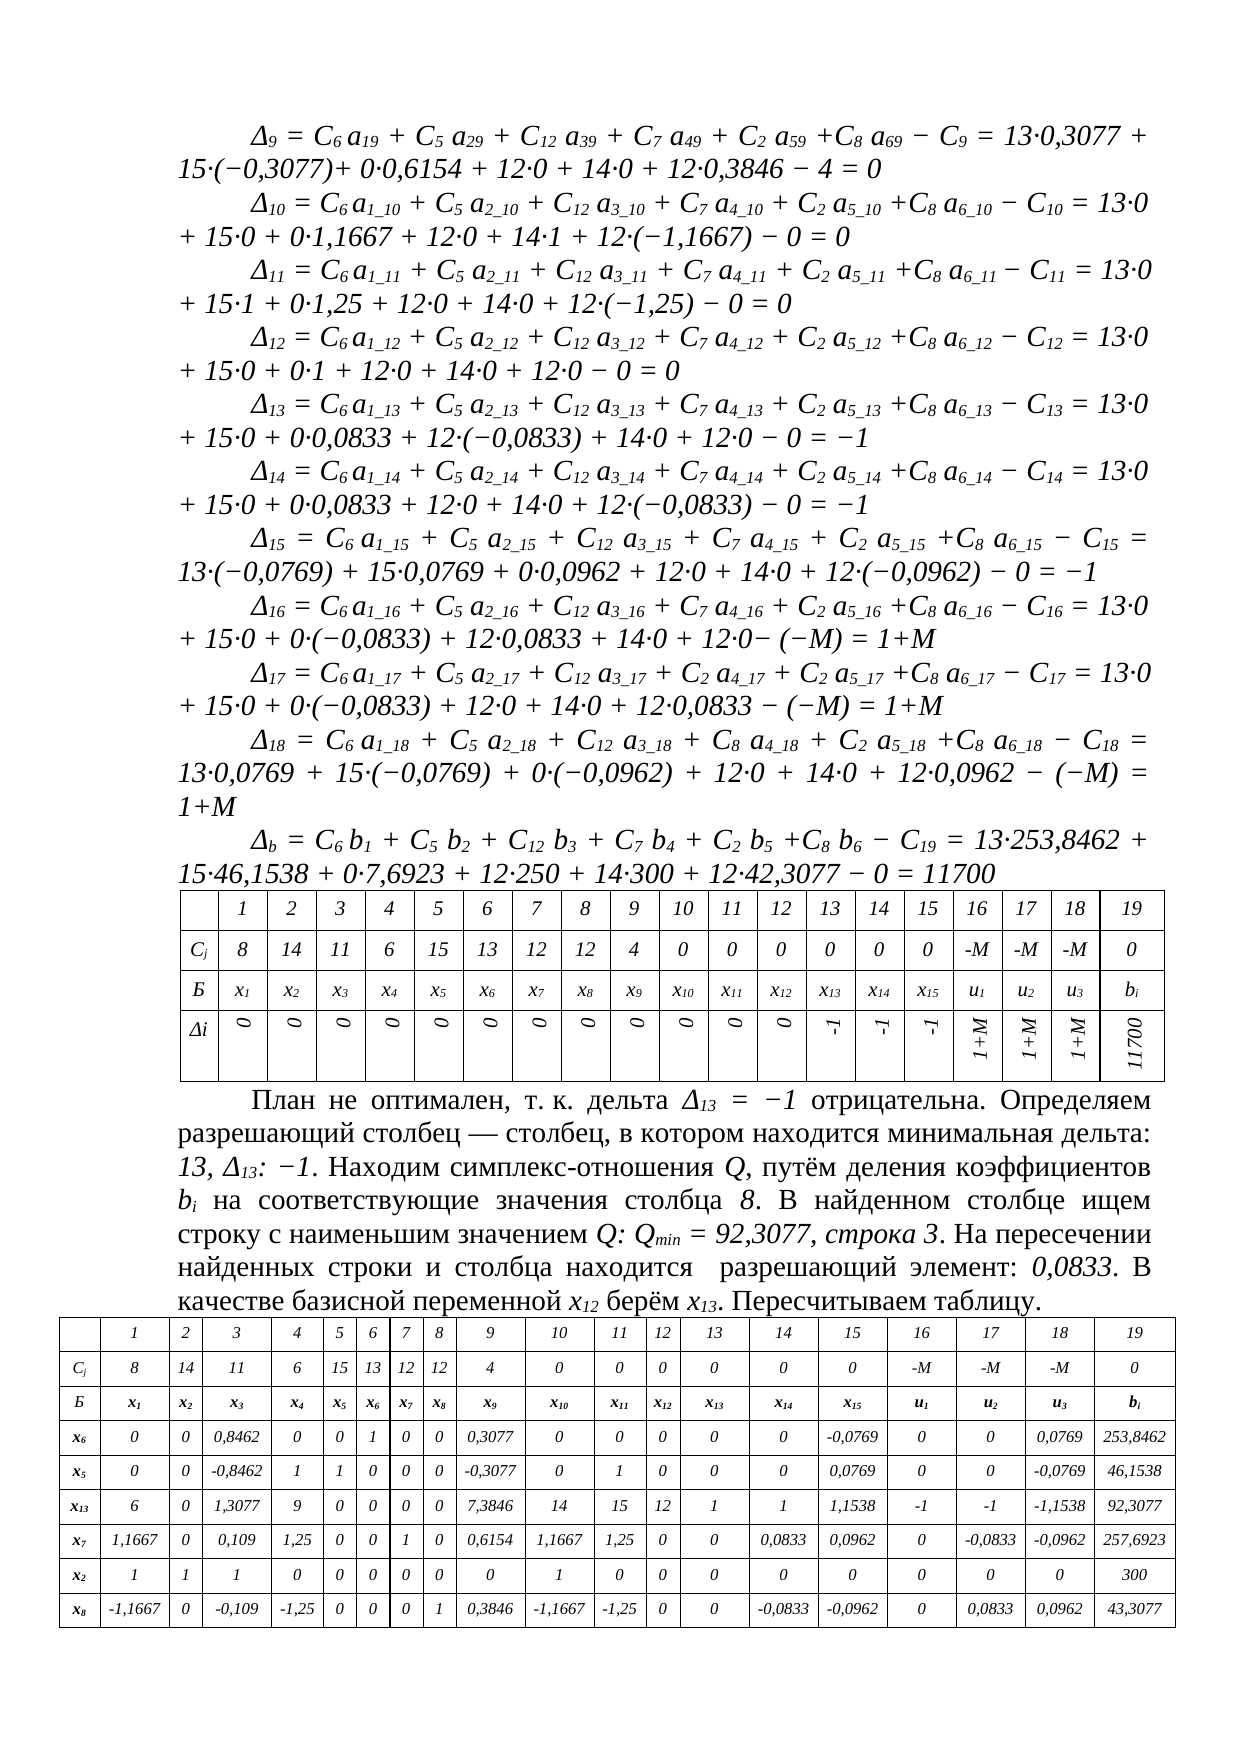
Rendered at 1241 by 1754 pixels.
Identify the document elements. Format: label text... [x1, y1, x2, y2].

table_cell 0 [647, 1559, 680, 1592]
table_cell 0 [424, 1525, 456, 1558]
text Δ16 = C6 a1_16 + C5 a2_16 + C12 a3_16 + C7 a4_16 + C2 a5_16 +C8 a6_16 − C16 = 13·0 + 15·0 + 0·(−0,0833) + 12·0,0833 + 14·0 + 12·0− (−M) = 1+M [177, 588, 1152, 655]
table_header 4 [366, 891, 414, 930]
table_cell 12 [647, 1490, 680, 1523]
table_cell 0 [424, 1421, 456, 1454]
table_cell 11700 [1101, 1011, 1164, 1081]
table_cell 0 [562, 1011, 610, 1081]
table_header 7 [391, 1318, 423, 1351]
table_cell 0 [424, 1559, 456, 1592]
table_cell 0 [750, 1456, 818, 1489]
table_cell x6 [60, 1421, 100, 1454]
table_cell 0 [750, 1352, 818, 1386]
table_cell 1,25 [272, 1525, 323, 1558]
table_cell 0 [819, 1559, 887, 1592]
table_cell 0 [647, 1525, 680, 1558]
table_cell 6 [366, 931, 414, 970]
table_cell 0 [957, 1456, 1025, 1489]
table_header 14 [750, 1318, 818, 1351]
text Δ12 = C6 a1_12 + C5 a2_12 + C12 a3_12 + C7 a4_12 + C2 a5_12 +C8 a6_12 − C12 = 13·0 + 15·0 + 0·1 + 12·0 + 14·0 + 12·0 − 0 = 0 [177, 319, 1152, 386]
table_cell -M [888, 1352, 956, 1386]
table_cell 0 [709, 931, 757, 970]
table_cell 0 [888, 1525, 956, 1558]
table_cell 0 [750, 1421, 818, 1454]
table_cell x14 [750, 1387, 818, 1420]
table_cell x13 [807, 971, 855, 1010]
table_cell 0 [709, 1011, 757, 1081]
text Δ14 = C6 a1_14 + C5 a2_14 + C12 a3_14 + C7 a4_14 + C2 a5_14 +C8 a6_14 − C14 = 13·0 + 15·0 + 0·0,0833 + 12·0 + 14·0 + 12·(−0,0833) − 0 = −1 [177, 453, 1152, 521]
table_cell 11 [317, 931, 365, 970]
table_cell 15 [324, 1352, 356, 1386]
table_cell 0 [424, 1456, 456, 1489]
table_cell Cj [60, 1352, 100, 1386]
table_cell x15 [819, 1387, 887, 1420]
table_cell x11 [709, 971, 757, 1010]
table_header 19 [1101, 891, 1164, 930]
table_cell 15 [415, 931, 463, 970]
table_header 12 [647, 1318, 680, 1351]
table_cell 0 [807, 931, 855, 970]
table_cell 0 [357, 1594, 389, 1627]
table_cell x12 [647, 1387, 680, 1420]
table_cell -0,0833 [750, 1594, 818, 1627]
table_cell 0 [681, 1352, 749, 1386]
text Δ15 = C6 a1_15 + C5 a2_15 + C12 a3_15 + C7 a4_15 + C2 a5_15 +C8 a6_15 − C15 = 13·(−0,0769) + 15·0,0769 + 0·0,0962 + 12·0 + 14·0 + 12·(−0,0962) − 0 = −1 [177, 521, 1152, 588]
table_cell x2 [170, 1387, 202, 1420]
table_cell Δi [181, 1011, 218, 1081]
table_cell u3 [1052, 971, 1099, 1010]
table_cell 0,0769 [1026, 1421, 1094, 1454]
table_cell 0 [268, 1011, 316, 1081]
table_cell 13 [464, 931, 512, 970]
table_cell x10 [526, 1387, 594, 1420]
table_cell x4 [366, 971, 414, 1010]
table_cell 0 [317, 1011, 365, 1081]
table_cell 0 [888, 1559, 956, 1592]
table_cell 1 [170, 1559, 202, 1592]
table_header 10 [526, 1318, 594, 1351]
table_cell 0 [758, 1011, 806, 1081]
table_cell 0 [681, 1525, 749, 1558]
table_cell 9 [272, 1490, 323, 1523]
table_header 2 [170, 1318, 202, 1351]
table_cell 1,1667 [101, 1525, 169, 1558]
table_cell Б [181, 971, 218, 1010]
table_cell 0 [1095, 1352, 1175, 1386]
table_cell 1 [681, 1490, 749, 1523]
table_cell 0 [324, 1421, 356, 1454]
table_header 6 [357, 1318, 389, 1351]
table_header 12 [758, 891, 806, 930]
table_cell 12 [424, 1352, 456, 1386]
table_cell x3 [317, 971, 365, 1010]
table_cell 0 [660, 931, 708, 970]
table_cell 0 [647, 1421, 680, 1454]
table_cell x2 [60, 1559, 100, 1592]
table_cell x5 [415, 971, 463, 1010]
table_cell 0 [324, 1594, 356, 1627]
table_header 9 [457, 1318, 525, 1351]
table_cell 14 [170, 1352, 202, 1386]
table_cell -0,0833 [957, 1525, 1025, 1558]
table_header 1 [219, 891, 267, 930]
table_header 18 [1026, 1318, 1094, 1351]
table_cell 0 [391, 1559, 423, 1592]
table_cell u2 [957, 1387, 1025, 1420]
table_cell 0 [660, 1011, 708, 1081]
text Δ17 = C6 a1_17 + C5 a2_17 + C12 a3_17 + C2 a4_17 + C2 a5_17 +C8 a6_17 − C17 = 13·0 + 15·0 + 0·(−0,0833) + 12·0 + 14·0 + 12·0,0833 − (−M) = 1+M [177, 655, 1152, 722]
table_cell 1+M [954, 1011, 1002, 1081]
table_cell 0,0833 [957, 1594, 1025, 1627]
table_cell 8 [219, 931, 267, 970]
table_cell 0 [888, 1594, 956, 1627]
table_cell 0 [391, 1594, 423, 1627]
table_cell 0 [595, 1559, 646, 1592]
text План не оптимален, т. к. дельта Δ13 = −1 отрицательна. Определяем разрешающий столбец — столбец, в котором находится минимальная дельта: 13, Δ13: −1. Находим симплекс-отношения Q, путём деления коэффициентов bi на соответствующие значения столбца 8. В найденном столбце ищем строку с наименьшим значением Q: Qmin = 92,3077, строка 3. На пересечении найденных строки и столбца находится разрешающий элемент: 0,0833. В качестве базисной переменной x12 берём x13. Пересчитываем таблицу. [177, 1082, 1152, 1317]
table_cell 0 [905, 931, 953, 970]
table_cell -M [957, 1352, 1025, 1386]
table_cell x11 [595, 1387, 646, 1420]
table_cell x7 [513, 971, 561, 1010]
table_cell -0,0769 [1026, 1456, 1094, 1489]
table_cell x6 [357, 1387, 389, 1420]
table_cell x13 [681, 1387, 749, 1420]
table_cell bi [1095, 1387, 1175, 1420]
table_cell 6 [272, 1352, 323, 1386]
table_cell x2 [268, 971, 316, 1010]
table_cell 92,3077 [1095, 1490, 1175, 1523]
table_header 2 [268, 891, 316, 930]
table_cell x14 [856, 971, 904, 1010]
table_cell 0 [526, 1352, 594, 1386]
table_cell x12 [758, 971, 806, 1010]
table_cell 0,109 [203, 1525, 271, 1558]
table_cell u1 [954, 971, 1002, 1010]
table_cell 0 [464, 1011, 512, 1081]
table_cell 0 [681, 1594, 749, 1627]
table_cell 0 [681, 1456, 749, 1489]
table_cell 1 [324, 1456, 356, 1489]
table_cell -1 [856, 1011, 904, 1081]
table_cell 12 [513, 931, 561, 970]
table_cell -0,8462 [203, 1456, 271, 1489]
table_cell 0 [324, 1525, 356, 1558]
table_header 8 [424, 1318, 456, 1351]
table_cell 0 [595, 1421, 646, 1454]
table_header 9 [611, 891, 659, 930]
table_cell 0,3846 [457, 1594, 525, 1627]
table_cell 0 [170, 1456, 202, 1489]
table_header 10 [660, 891, 708, 930]
table_cell 257,6923 [1095, 1525, 1175, 1558]
table_cell x4 [272, 1387, 323, 1420]
table_header 13 [807, 891, 855, 930]
table_cell -M [1052, 931, 1099, 970]
table_cell 0 [357, 1490, 389, 1523]
table_cell 1 [526, 1559, 594, 1592]
table_cell 0 [457, 1559, 525, 1592]
table_cell -1,1538 [1026, 1490, 1094, 1523]
table_cell x1 [219, 971, 267, 1010]
table_cell 0 [647, 1456, 680, 1489]
table_cell -0,3077 [457, 1456, 525, 1489]
table_cell -0,0962 [1026, 1525, 1094, 1558]
table_cell -M [1003, 931, 1051, 970]
table_cell 0 [170, 1421, 202, 1454]
table_cell 0 [611, 1011, 659, 1081]
table_cell 0 [1026, 1559, 1094, 1592]
table_cell u1 [888, 1387, 956, 1420]
table_cell 0 [526, 1456, 594, 1489]
table_cell -1 [888, 1490, 956, 1523]
table_header 11 [595, 1318, 646, 1351]
table_cell 0 [101, 1456, 169, 1489]
table_header 5 [324, 1318, 356, 1351]
table_cell 0 [526, 1421, 594, 1454]
table_cell 0 [957, 1559, 1025, 1592]
table_header 15 [905, 891, 953, 930]
table_header [60, 1318, 100, 1351]
table_header 17 [1003, 891, 1051, 930]
table_cell 0 [681, 1421, 749, 1454]
table_cell x8 [424, 1387, 456, 1420]
table_cell 4 [611, 931, 659, 970]
table_cell 15 [595, 1490, 646, 1523]
table_cell x7 [391, 1387, 423, 1420]
table_cell 7,3846 [457, 1490, 525, 1523]
table_cell 1 [424, 1594, 456, 1627]
table_cell x3 [203, 1387, 271, 1420]
table_cell 0 [424, 1490, 456, 1523]
table_cell 0 [357, 1559, 389, 1592]
table_cell 0,0769 [819, 1456, 887, 1489]
text Δ13 = C6 a1_13 + C5 a2_13 + C12 a3_13 + C7 a4_13 + C2 a5_13 +C8 a6_13 − C13 = 13·0 + 15·0 + 0·0,0833 + 12·(−0,0833) + 14·0 + 12·0 − 0 = −1 [177, 386, 1152, 453]
table_cell 0 [170, 1594, 202, 1627]
table_cell 12 [562, 931, 610, 970]
table_cell x10 [660, 971, 708, 1010]
table_cell 0 [758, 931, 806, 970]
table_cell 0 [391, 1456, 423, 1489]
table_cell -1 [807, 1011, 855, 1081]
table_cell 1 [750, 1490, 818, 1523]
table_cell 0 [324, 1490, 356, 1523]
table_cell 1,25 [595, 1525, 646, 1558]
table_cell 1+M [1052, 1011, 1099, 1081]
table_cell 14 [268, 931, 316, 970]
table_cell 0 [101, 1421, 169, 1454]
table_header 13 [681, 1318, 749, 1351]
table_cell 0 [888, 1421, 956, 1454]
table_cell 0 [513, 1011, 561, 1081]
table_header 16 [954, 891, 1002, 930]
table_cell 43,3077 [1095, 1594, 1175, 1627]
table_cell 0 [391, 1421, 423, 1454]
table_cell 0 [957, 1421, 1025, 1454]
table_cell 1 [391, 1525, 423, 1558]
table_cell 0,3077 [457, 1421, 525, 1454]
table_cell -0,109 [203, 1594, 271, 1627]
table_cell 1,1667 [526, 1525, 594, 1558]
table_cell 0 [415, 1011, 463, 1081]
table_cell x8 [60, 1594, 100, 1627]
table_cell 1,1538 [819, 1490, 887, 1523]
table_cell 0 [1101, 931, 1164, 970]
table_cell -1,25 [595, 1594, 646, 1627]
table_cell 0 [324, 1559, 356, 1592]
table_cell x9 [457, 1387, 525, 1420]
table_cell bi [1101, 971, 1164, 1010]
table_cell 0 [681, 1559, 749, 1592]
text Δ11 = C6 a1_11 + C5 a2_11 + C12 a3_11 + C7 a4_11 + C2 a5_11 +C8 a6_11 − C11 = 13·0 + 15·1 + 0·1,25 + 12·0 + 14·0 + 12·(−1,25) − 0 = 0 [177, 252, 1152, 319]
table_cell 0,6154 [457, 1525, 525, 1558]
table_header 3 [317, 891, 365, 930]
table_cell 1 [203, 1559, 271, 1592]
table_cell -0,0962 [819, 1594, 887, 1627]
table_header 3 [203, 1318, 271, 1351]
table_cell 1 [357, 1421, 389, 1454]
text Δ9 = C6 a19 + C5 a29 + C12 a39 + C7 a49 + C2 a59 +C8 a69 − C9 = 13·0,3077 + 15·(−0,3077)+ 0·0,6154 + 12·0 + 14·0 + 12·0,3846 − 4 = 0 [177, 118, 1152, 185]
table_cell -M [954, 931, 1002, 970]
table_cell u2 [1003, 971, 1051, 1010]
table_cell -1,1667 [526, 1594, 594, 1627]
table_cell 0 [272, 1421, 323, 1454]
table_cell 1 [272, 1456, 323, 1489]
table_cell u3 [1026, 1387, 1094, 1420]
table_cell -1 [905, 1011, 953, 1081]
table_cell 1+M [1003, 1011, 1051, 1081]
text Δb = C6 b1 + C5 b2 + C12 b3 + C7 b4 + C2 b5 +C8 b6 − C19 = 13·253,8462 + 15·46,1538 + 0·7,6923 + 12·250 + 14·300 + 12·42,3077 − 0 = 11700 [177, 822, 1152, 889]
table_cell 0 [357, 1525, 389, 1558]
table_cell 0 [819, 1352, 887, 1386]
table_cell 0 [170, 1490, 202, 1523]
table_cell x13 [60, 1490, 100, 1523]
table_cell 0 [647, 1352, 680, 1386]
table_cell 46,1538 [1095, 1456, 1175, 1489]
table_cell 0,0962 [1026, 1594, 1094, 1627]
table_header 19 [1095, 1318, 1175, 1351]
table_cell 0 [272, 1559, 323, 1592]
table_cell 8 [101, 1352, 169, 1386]
table_header 5 [415, 891, 463, 930]
table_cell x5 [324, 1387, 356, 1420]
table_cell 0 [888, 1456, 956, 1489]
table_cell 0,0833 [750, 1525, 818, 1558]
table_cell x6 [464, 971, 512, 1010]
table_cell 0 [391, 1490, 423, 1523]
table_header 14 [856, 891, 904, 930]
table_header [181, 891, 218, 930]
table_cell 0,0962 [819, 1525, 887, 1558]
table_header 7 [513, 891, 561, 930]
table_cell -0,0769 [819, 1421, 887, 1454]
table_cell 0 [595, 1352, 646, 1386]
table_cell 6 [101, 1490, 169, 1523]
table_header 6 [464, 891, 512, 930]
table_header 17 [957, 1318, 1025, 1351]
table_header 16 [888, 1318, 956, 1351]
table_cell 0 [219, 1011, 267, 1081]
text Δ10 = C6 a1_10 + C5 a2_10 + C12 a3_10 + C7 a4_10 + C2 a5_10 +C8 a6_10 − C10 = 13·0 + 15·0 + 0·1,1667 + 12·0 + 14·1 + 12·(−1,1667) − 0 = 0 [177, 185, 1152, 252]
table_cell 0 [750, 1559, 818, 1592]
table_cell 13 [357, 1352, 389, 1386]
table_cell 1 [101, 1559, 169, 1592]
table_cell x9 [611, 971, 659, 1010]
table_cell 14 [526, 1490, 594, 1523]
table_cell 1 [595, 1456, 646, 1489]
table_cell Б [60, 1387, 100, 1420]
table_cell Cj [181, 931, 218, 970]
table_cell 0 [357, 1456, 389, 1489]
table_cell x1 [101, 1387, 169, 1420]
text Δ18 = C6 a1_18 + C5 a2_18 + C12 a3_18 + C8 a4_18 + C2 a5_18 +C8 a6_18 − C18 = 13·0,0769 + 15·(−0,0769) + 0·(−0,0962) + 12·0 + 14·0 + 12·0,0962 − (−M) = 1+M [177, 722, 1152, 822]
table_cell 4 [457, 1352, 525, 1386]
table_cell -1,1667 [101, 1594, 169, 1627]
table_cell -M [1026, 1352, 1094, 1386]
table_cell -1 [957, 1490, 1025, 1523]
table_cell 0 [856, 931, 904, 970]
table_cell 0 [170, 1525, 202, 1558]
table_header 11 [709, 891, 757, 930]
table_cell 300 [1095, 1559, 1175, 1592]
table_cell 253,8462 [1095, 1421, 1175, 1454]
table_cell 11 [203, 1352, 271, 1386]
table_cell x7 [60, 1525, 100, 1558]
table_cell 0,8462 [203, 1421, 271, 1454]
table_header 4 [272, 1318, 323, 1351]
table_header 18 [1052, 891, 1099, 930]
table_cell -1,25 [272, 1594, 323, 1627]
table_cell 1,3077 [203, 1490, 271, 1523]
table_cell 12 [391, 1352, 423, 1386]
table_cell 0 [366, 1011, 414, 1081]
table_cell x5 [60, 1456, 100, 1489]
table_header 15 [819, 1318, 887, 1351]
table_cell x8 [562, 971, 610, 1010]
table_header 8 [562, 891, 610, 930]
table_cell 0 [647, 1594, 680, 1627]
table_header 1 [101, 1318, 169, 1351]
table_cell x15 [905, 971, 953, 1010]
